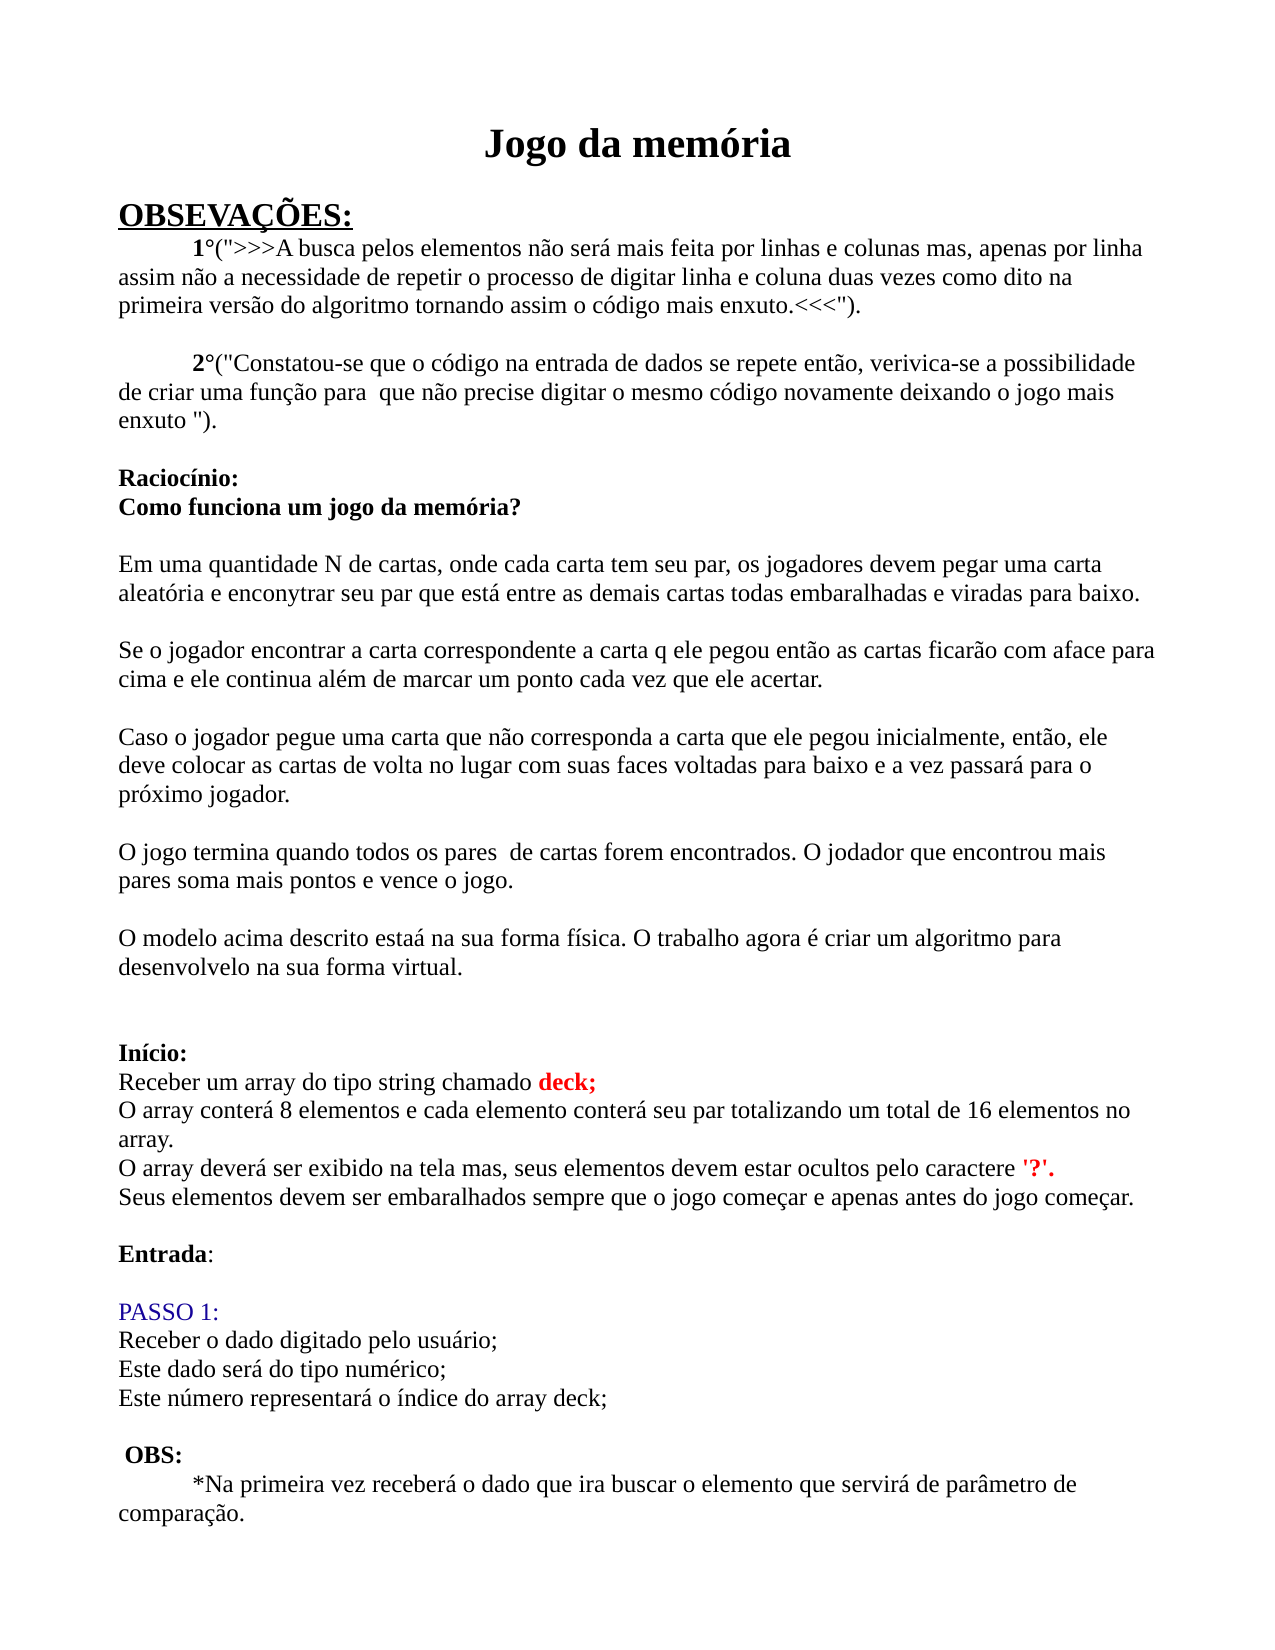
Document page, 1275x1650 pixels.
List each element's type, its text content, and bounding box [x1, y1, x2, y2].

text OBSEVAÇÕES: [118, 195, 1157, 233]
text Início: [118, 1038, 1157, 1067]
text 2°("Constatou-se que o código na entrada de dados se repete então, verivica-se a possibilidade de criar uma função para que não precise digitar o mesmo código novamente deixando o jogo mais enxuto "). [118, 348, 1157, 434]
text Caso o jogador pegue uma carta que não corresponda a carta que ele pegou inicialmente, então, ele deve colocar as cartas de volta no lugar com suas faces voltadas para baixo e a vez passará para o próximo jogador. [118, 722, 1157, 808]
text Se o jogador encontrar a carta correspondente a carta q ele pegou então as cartas ficarão com aface para cima e ele continua além de marcar um ponto cada vez que ele acertar. [118, 636, 1157, 693]
text Como funciona um jogo da memória? [118, 492, 1157, 521]
text Raciocínio: [118, 463, 1157, 492]
text O array deverá ser exibido na tela mas, seus elementos devem estar ocultos pelo caractere '?'. [118, 1153, 1157, 1182]
text Receber um array do tipo string chamado deck; [118, 1067, 1157, 1096]
text Este número representará o índice do array deck; [118, 1383, 1157, 1412]
text OBS: [118, 1441, 1157, 1469]
text 1°(">>>A busca pelos elementos não será mais feita por linhas e colunas mas, apenas por linha assim não a necessidade de repetir o processo de digitar linha e coluna duas vezes como dito na primeira versão do algoritmo tornando assim o código mais enxuto.<<<"). [118, 233, 1157, 319]
text Este dado será do tipo numérico; [118, 1354, 1157, 1383]
text Receber o dado digitado pelo usuário; [118, 1326, 1157, 1354]
text Jogo da memória [118, 118, 1157, 166]
text PASSO 1: [118, 1297, 1157, 1326]
text O array conterá 8 elementos e cada elemento conterá seu par totalizando um total de 16 elementos no array. [118, 1096, 1157, 1153]
text O modelo acima descrito estaá na sua forma física. O trabalho agora é criar um algoritmo para desenvolvelo na sua forma virtual. [118, 923, 1157, 981]
text Entrada: [118, 1239, 1157, 1268]
text *Na primeira vez receberá o dado que ira buscar o elemento que servirá de parâmetro de comparação. [118, 1469, 1157, 1527]
text Seus elementos devem ser embaralhados sempre que o jogo começar e apenas antes do jogo começar. [118, 1182, 1157, 1211]
text O jogo termina quando todos os pares de cartas forem encontrados. O jodador que encontrou mais pares soma mais pontos e vence o jogo. [118, 837, 1157, 894]
text Em uma quantidade N de cartas, onde cada carta tem seu par, os jogadores devem pegar uma carta aleatória e enconytrar seu par que está entre as demais cartas todas embaralhadas e viradas para baixo. [118, 549, 1157, 607]
